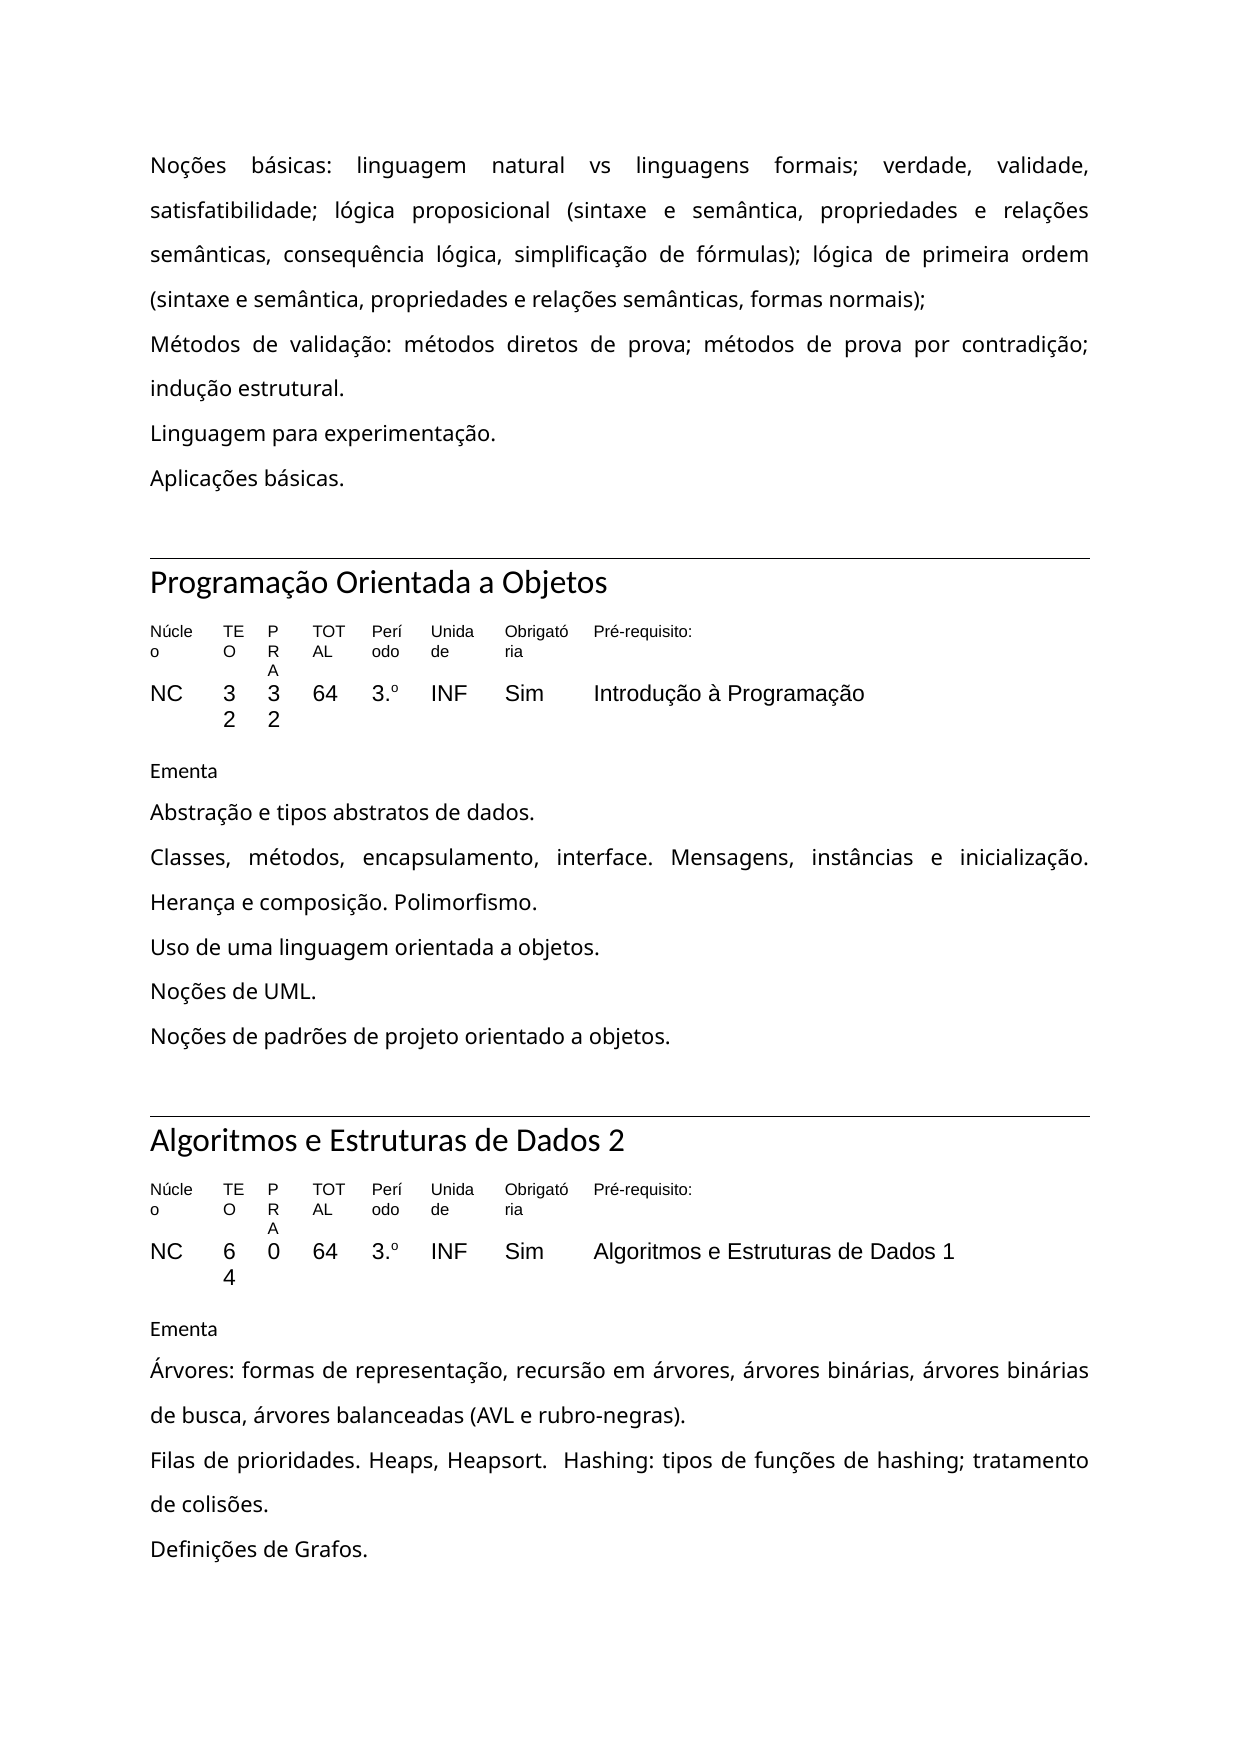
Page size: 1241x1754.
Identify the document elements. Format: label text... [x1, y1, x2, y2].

text Abstração e tipos abstratos de dados. [150, 797, 1090, 827]
text Aplicações básicas. [150, 463, 1090, 493]
table_cell INF [419, 680, 493, 732]
table_cell 64 [212, 1238, 256, 1290]
subtitle Programação Orientada a Objetos [150, 559, 1090, 601]
text Classes, métodos, encapsulamento, interface. Mensagens, instâncias e inicialização. Herança e composição. Polimorfismo. [150, 842, 1090, 917]
text Noções de UML. [150, 976, 1090, 1006]
table_cell Sim [493, 1238, 582, 1290]
table_header TEO [212, 1180, 256, 1238]
text Métodos de validação: métodos diretos de prova; métodos de prova por contradição; indução estrutural. [150, 329, 1090, 403]
table_header PRA [256, 622, 301, 680]
table_header Obrigatória [493, 622, 582, 680]
table_cell NC [139, 1238, 212, 1290]
table_cell 3.o [360, 1238, 419, 1290]
table_header TEO [212, 622, 256, 680]
subtitle Algoritmos e Estruturas de Dados 2 [150, 1117, 1090, 1159]
text Linguagem para experimentação. [150, 418, 1090, 448]
text Noções de padrões de projeto orientado a objetos. [150, 1021, 1090, 1051]
table_cell Introdução à Programação [582, 680, 1004, 732]
table_header Núcleo [139, 1180, 212, 1238]
text Filas de prioridades. Heaps, Heapsort. Hashing: tipos de funções de hashing; tratamento de colisões. [150, 1445, 1090, 1519]
table_cell Algoritmos e Estruturas de Dados 1 [582, 1238, 1004, 1290]
table_header Pré-requisito: [582, 622, 1004, 680]
table_header Unidade [419, 622, 493, 680]
table_cell 64 [301, 680, 360, 732]
table_header TOTAL [301, 622, 360, 680]
text Noções básicas: linguagem natural vs linguagens formais; verdade, validade, satisfatibilidade; lógica proposicional (sintaxe e semântica, propriedades e relações semânticas, consequência lógica, simplificação de fórmulas); lógica de primeira ordem (sintaxe e semântica, propriedades e relações semânticas, formas normais); [150, 150, 1090, 314]
table_header Período [360, 1180, 419, 1238]
table_header Obrigatória [493, 1180, 582, 1238]
table_header Pré-requisito: [582, 1180, 1004, 1238]
table_cell Sim [493, 680, 582, 732]
text Uso de uma linguagem orientada a objetos. [150, 931, 1090, 961]
table_header TOTAL [301, 1180, 360, 1238]
table_cell 32 [256, 680, 301, 732]
table_cell 3.o [360, 680, 419, 732]
table_header Unidade [419, 1180, 493, 1238]
table_cell 64 [301, 1238, 360, 1290]
subtitle Ementa [150, 757, 1090, 784]
table_cell 0 [256, 1238, 301, 1290]
subtitle Ementa [150, 1315, 1090, 1342]
table_cell 32 [212, 680, 256, 732]
text Definições de Grafos. [150, 1534, 1090, 1564]
table_cell INF [419, 1238, 493, 1290]
table_header Período [360, 622, 419, 680]
text Árvores: formas de representação, recursão em árvores, árvores binárias, árvores binárias de busca, árvores balanceadas (AVL e rubro-negras). [150, 1355, 1090, 1430]
table_header PRA [256, 1180, 301, 1238]
table_header Núcleo [139, 622, 212, 680]
table_cell NC [139, 680, 212, 732]
